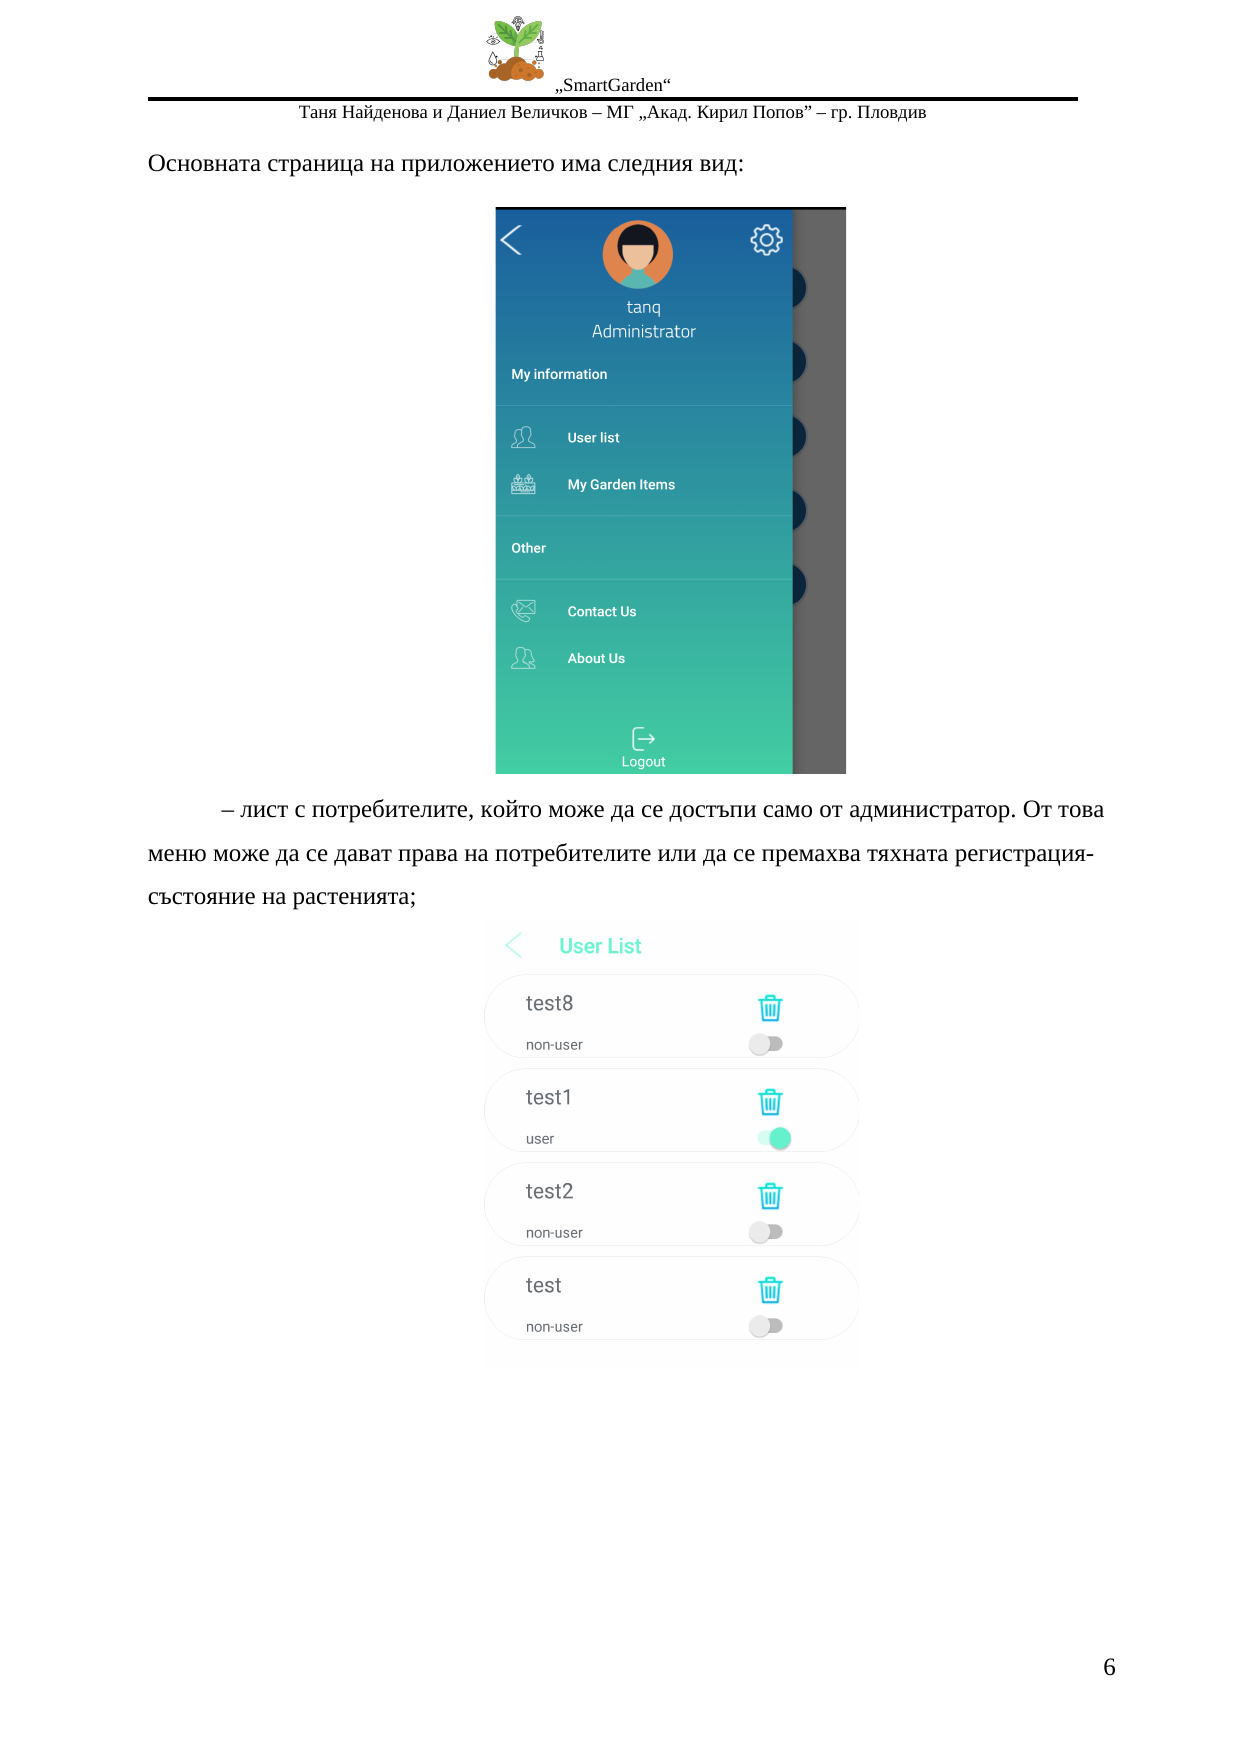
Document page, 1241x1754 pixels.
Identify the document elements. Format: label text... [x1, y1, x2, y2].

picture [495, 207, 847, 774]
picture [484, 919, 860, 1187]
picture [486, 11, 544, 86]
text Основната страница на приложението има следния вид: – лист с потребителите, който може да се достъпи само от администратор. От това меню може да се дават права на потребителите или да се премахва тяхната регистрация- състояние на растенията; [148, 148, 1116, 909]
